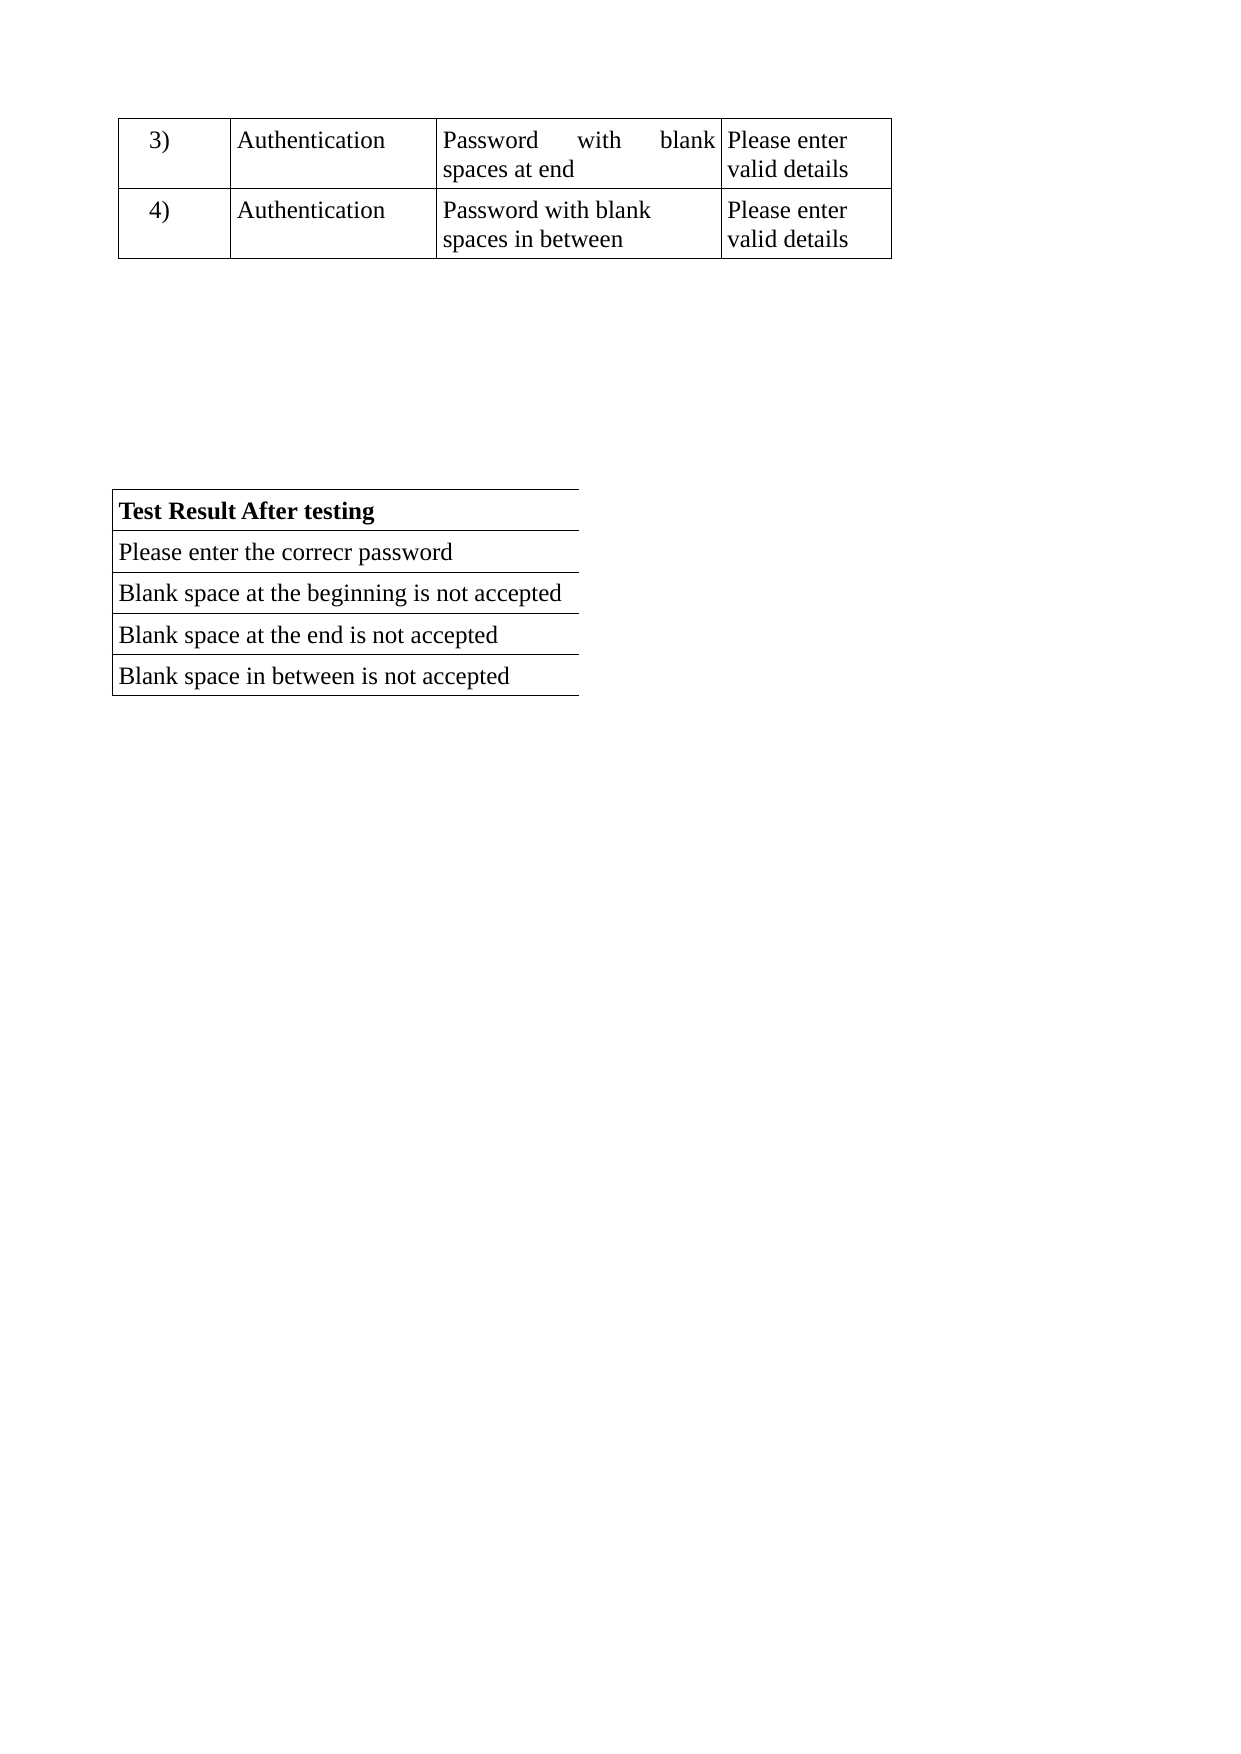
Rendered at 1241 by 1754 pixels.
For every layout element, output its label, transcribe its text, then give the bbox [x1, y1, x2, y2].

table_cell Password with blank spaces at end [437, 119, 721, 188]
table_cell Please enter valid details [722, 189, 891, 258]
table_cell Authentication [231, 189, 436, 258]
table_cell Blank space in between is not accepted [113, 655, 579, 695]
table_cell Password with blank spaces in between [437, 189, 721, 258]
table_cell 3) [119, 119, 230, 188]
table_cell Blank space at the end is not accepted [113, 614, 579, 654]
table_cell Please enter valid details [722, 119, 891, 188]
table_cell Blank space at the beginning is not accepted [113, 573, 579, 613]
table_cell Authentication [231, 119, 436, 188]
table_cell Please enter the correcr password [113, 531, 579, 572]
table_header Test Result After testing [113, 490, 579, 530]
table_cell 4) [119, 189, 230, 258]
